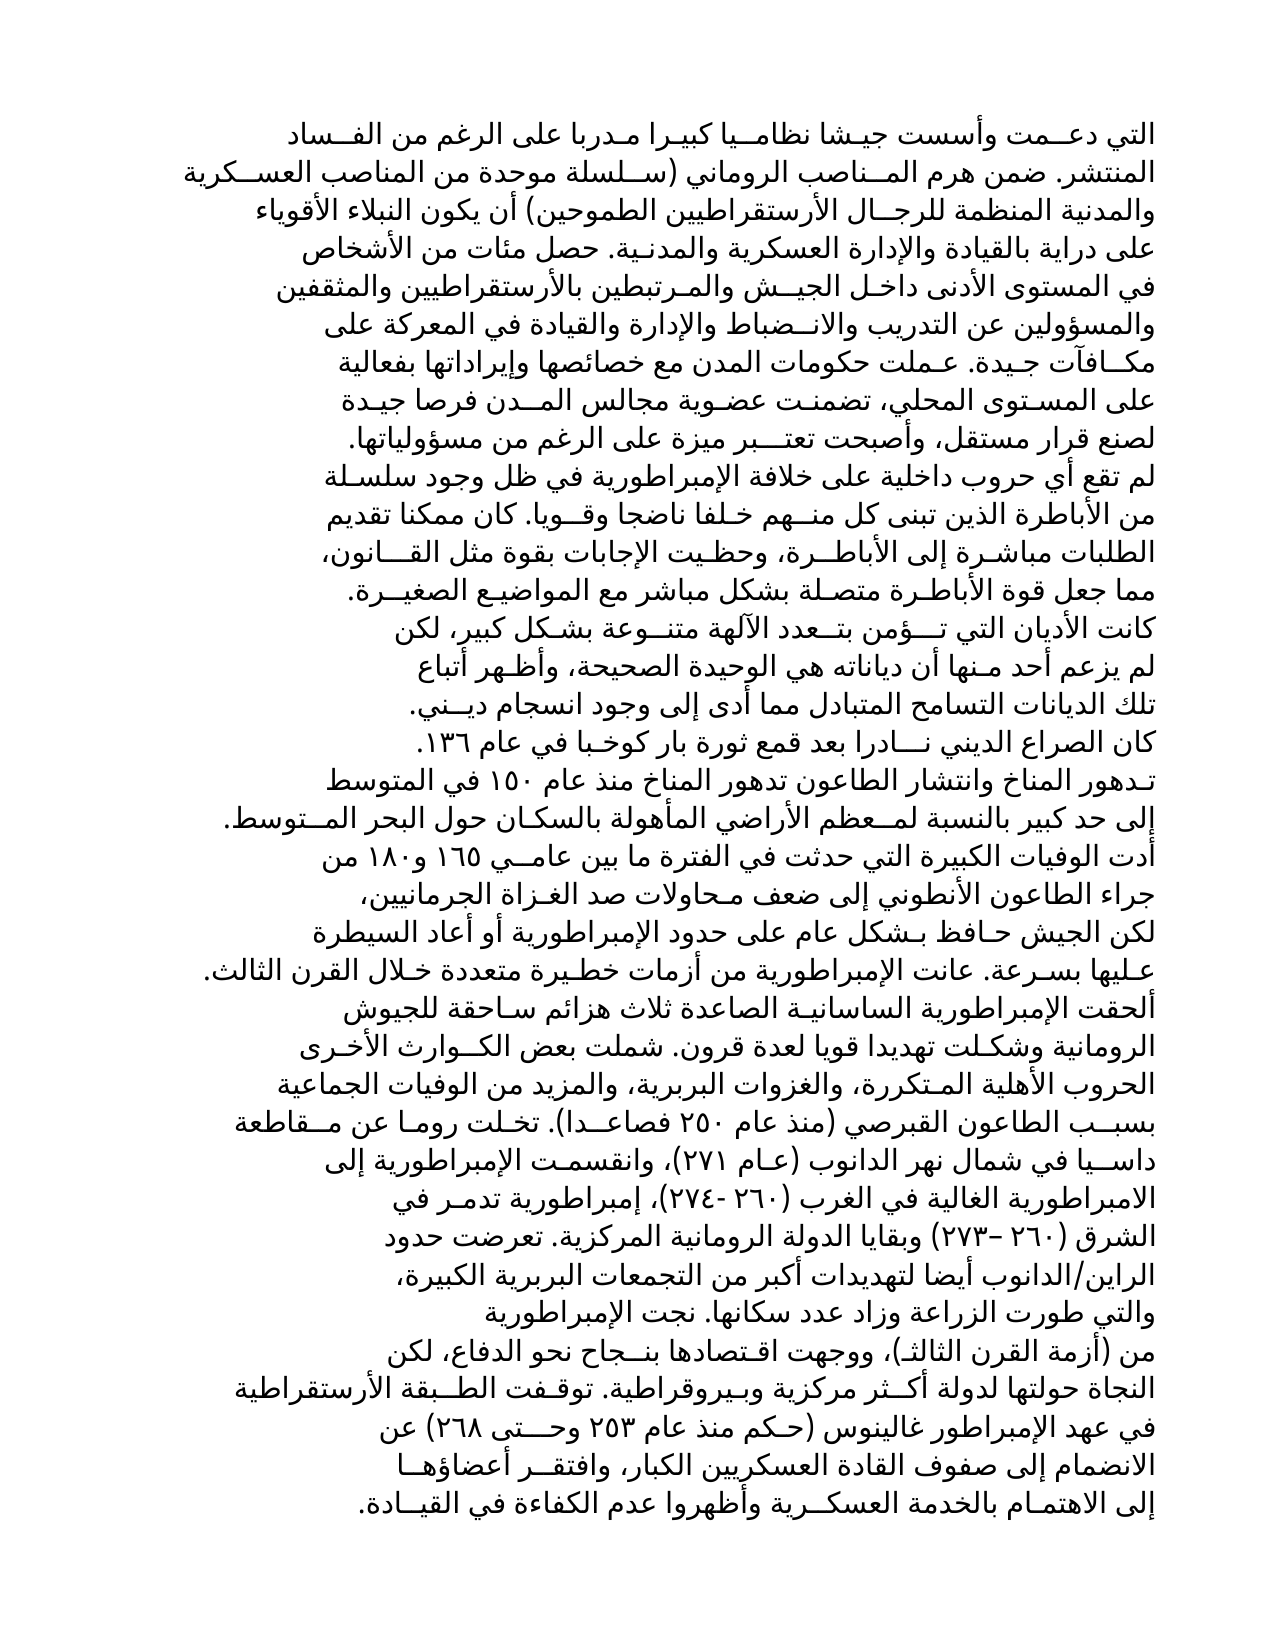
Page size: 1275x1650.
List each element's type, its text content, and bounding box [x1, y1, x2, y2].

text ألحقت الإمبراطورية الساسانيـة الصاعدة ثلاث هزائم سـاحقة للجيوش [118, 993, 1157, 1031]
text الشرق (٢٦٠ –٢٧٣) وبقايا الدولة الرومانية المركزية. تعرضت حدود [118, 1221, 1157, 1259]
text لكن الجيش حـافظ بـشكل عام على حدود الإمبراطورية أو أعاد السيطرة [118, 917, 1157, 954]
text لصنع قرار مستقل، وأصبحت تعتـــبر ميزة على الرغم من مسؤولياتها. [118, 422, 1157, 460]
text في عهد الإمبراطور غالينوس (حـكم منذ عام ٢٥٣ وحـــتى ٢٦٨) عن [118, 1411, 1157, 1449]
text بسبــب الطاعون القبرصي (منذ عام ٢٥٠ فصاعــدا). تخـلت رومـا عن مــقاطعة [118, 1107, 1157, 1145]
text التي دعــمت وأسست جيـشا نظامــيا كبيـرا مـدربا على الرغم من الفــساد [118, 118, 1157, 156]
text داســيا في شمال نهر الدانوب (عـام ٢٧١)، وانقسمـت الإمبراطورية إلى [118, 1145, 1157, 1183]
text كانت الأديان التي تـــؤمن بتــعدد الآلهة متنــوعة بشـكل كبير، لكن [118, 612, 1157, 650]
text لم يزعم أحد مـنها أن دياناته هي الوحيدة الصحيحة، وأظـهر أتباع [118, 650, 1157, 688]
text على المسـتوى المحلي، تضمنـت عضـوية مجالس المــدن فرصا جيـدة [118, 384, 1157, 422]
text عـليها بسـرعة. عانت الإمبراطورية من أزمات خطـيرة متعددة خـلال القرن الثالث. [118, 954, 1157, 993]
text مما جعل قوة الأباطـرة متصـلة بشكل مباشر مع المواضيـع الصغيــرة. [118, 574, 1157, 612]
text إلى حد كبير بالنسبة لمــعظم الأراضي المأهولة بالسكـان حول البحر المــتوسط. [118, 802, 1157, 841]
text من الأباطرة الذين تبنى كل منــهم خـلفا ناضجا وقــويا. كان ممكنا تقديم [118, 498, 1157, 536]
text تـدهور المناخ وانتشار الطاعون تدهور المناخ منذ عام ١٥٠ في المتوسط [118, 764, 1157, 802]
text على دراية بالقيادة والإدارة العسكرية والمدنـية. حصل مئات من الأشخاص [118, 232, 1157, 270]
text إلى الاهتمـام بالخدمة العسكــرية وأظهروا عدم الكفاءة في القيــادة. [118, 1487, 1157, 1525]
text الراين/الدانوب أيضا لتهديدات أكبر من التجمعات البربرية الكبيرة، [118, 1259, 1157, 1297]
text جراء الطاعون الأنطوني إلى ضعف مـحاولات صد الغـزاة الجرمانيين، [118, 878, 1157, 917]
text مكــافآت جـيدة. عـملت حكومات المدن مع خصائصها وإيراداتها بفعالية [118, 346, 1157, 384]
text من (أزمة القرن الثالثـ)، ووجهت اقـتصادها بنــجاح نحو الدفاع، لكن [118, 1335, 1157, 1373]
text والمسؤولين عن التدريب والانــضباط والإدارة والقيادة في المعركة على [118, 308, 1157, 346]
text كان الصراع الديني نـــادرا بعد قمع ثورة بار كوخـبا في عام ١٣٦. [118, 726, 1157, 764]
text أدت الوفيات الكبيرة التي حدثت في الفترة ما بين عامــي ١٦٥ و١٨٠ من [118, 841, 1157, 878]
text الرومانية وشكـلت تهديدا قويا لعدة قرون. شملت بعض الكــوارث الأخـرى [118, 1031, 1157, 1069]
text والمدنية المنظمة للرجــال الأرستقراطيين الطموحين) أن يكون النبلاء الأقوياء [118, 194, 1157, 232]
text الانضمام إلى صفوف القادة العسكريين الكبار، وافتقــر أعضاؤهــا [118, 1449, 1157, 1487]
text تلك الديانات التسامح المتبادل مما أدى إلى وجود انسجام ديــني. [118, 688, 1157, 726]
text النجاة حولتها لدولة أكــثر مركزية وبـيروقراطية. توقـفت الطــبقة الأرستقراطية [118, 1373, 1157, 1411]
text والتي طورت الزراعة وزاد عدد سكانها. نجت الإمبراطورية [118, 1297, 1157, 1335]
text في المستوى الأدنى داخـل الجيــش والمـرتبطين بالأرستقراطيين والمثقفين [118, 270, 1157, 308]
text الامبراطورية الغالية في الغرب (٢٦٠ -٢٧٤)، إمبراطورية تدمـر في [118, 1183, 1157, 1221]
text المنتشر. ضمن هرم المــناصب الروماني (ســلسلة موحدة من المناصب العســكرية [118, 156, 1157, 194]
text الحروب الأهلية المـتكررة، والغزوات البربرية، والمزيد من الوفيات الجماعية [118, 1069, 1157, 1107]
text الطلبات مباشـرة إلى الأباطــرة، وحظـيت الإجابات بقوة مثل القـــانون، [118, 536, 1157, 574]
text لم تقع أي حروب داخلية على خلافة الإمبراطورية في ظل وجود سلسـلة [118, 460, 1157, 498]
